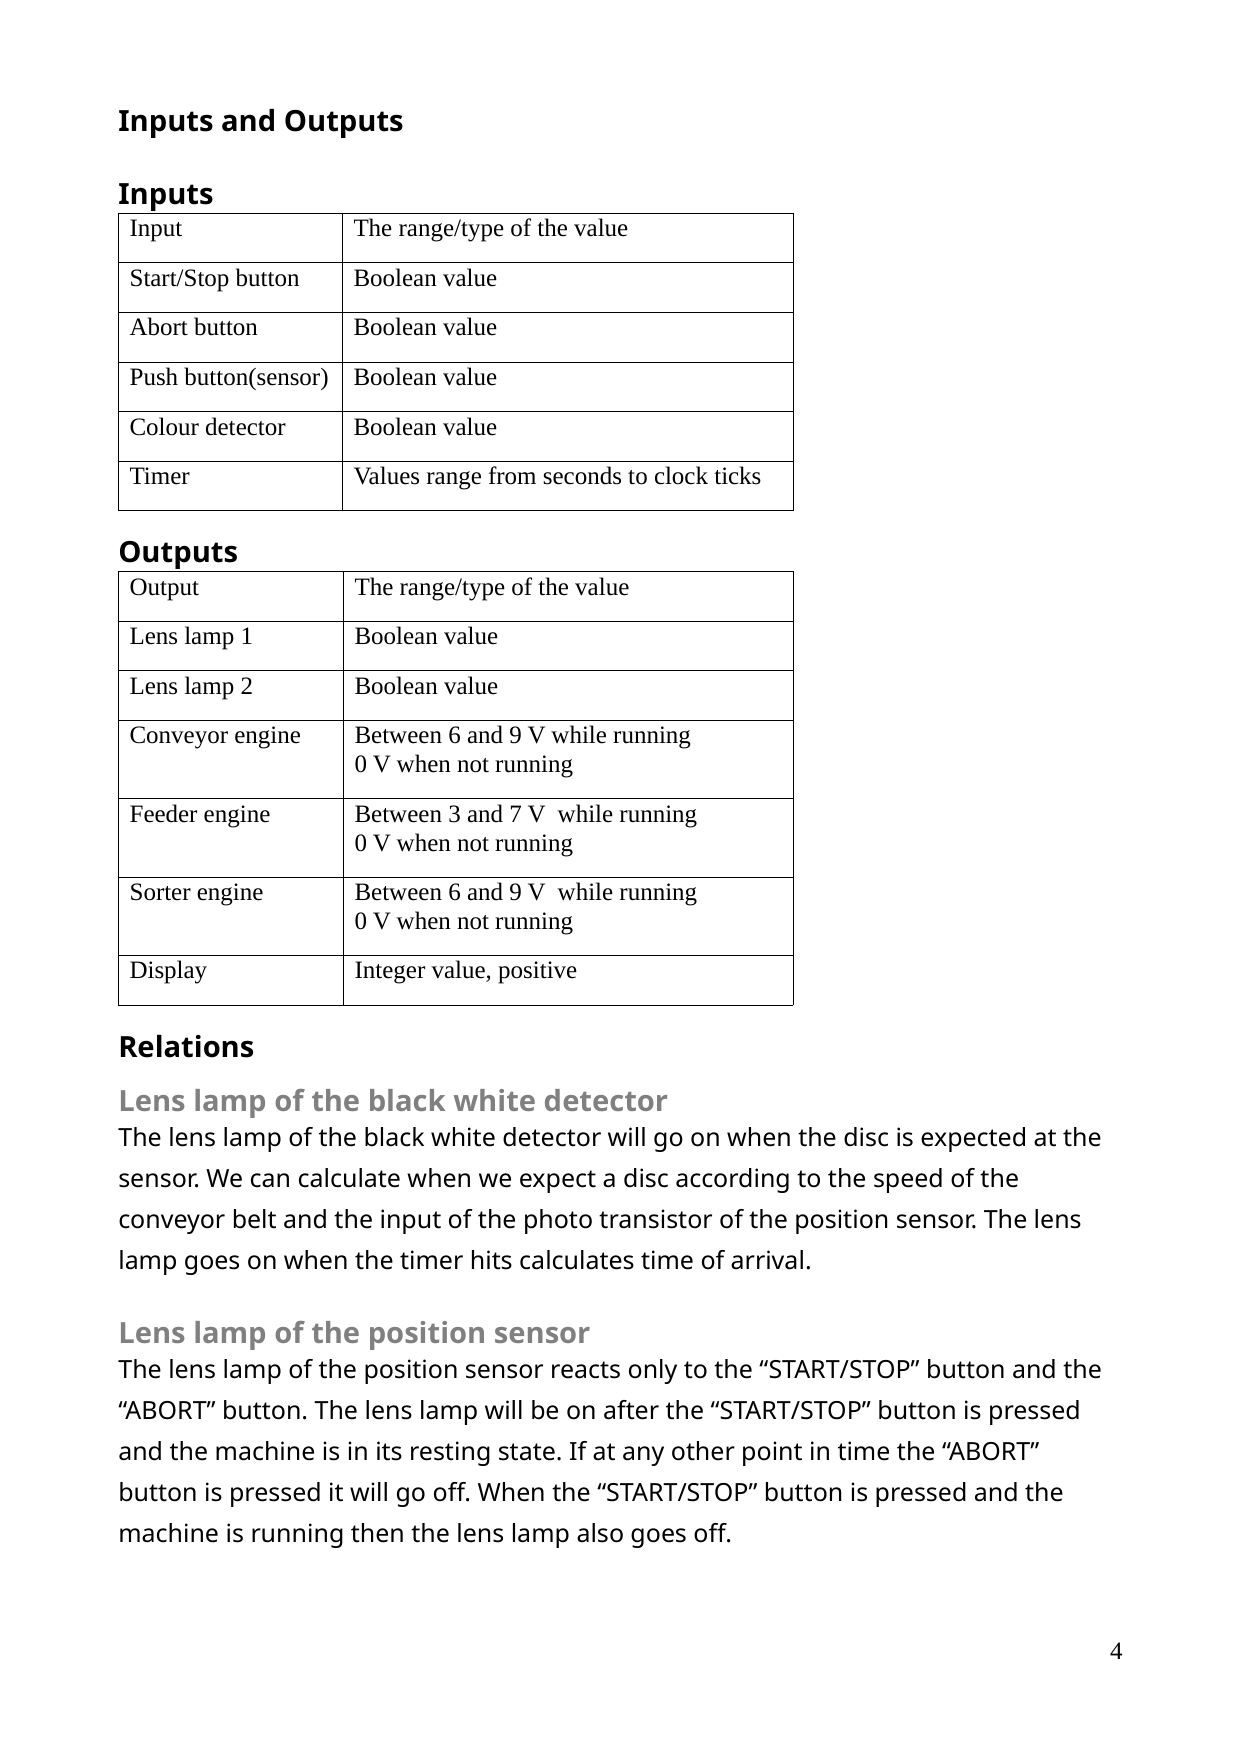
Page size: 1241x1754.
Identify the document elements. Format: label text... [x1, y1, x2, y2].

table_cell Push button(sensor) [119, 363, 342, 411]
table_cell Conveyor engine [119, 721, 343, 798]
table_cell Feeder engine [119, 799, 343, 877]
text The lens lamp of the black white detector will go on when the disc is expected at the sensor. We can calculate when we expect a disc according to the speed of the conveyor belt and the input of the photo transistor of the position sensor. The lens lamp goes on when the timer hits calculates time of arrival. [118, 1120, 1122, 1276]
table_cell Sorter engine [119, 878, 343, 955]
subtitle Lens lamp of the position sensor [118, 1312, 1122, 1352]
table_cell Between 3 and 7 V while running 0 V when not running [344, 799, 793, 877]
table_cell Colour detector [119, 412, 342, 461]
table_cell Start/Stop button [119, 263, 342, 312]
table_cell Between 6 and 9 V while running 0 V when not running [344, 878, 793, 955]
subtitle Inputs [118, 173, 1122, 213]
subtitle Inputs and Outputs [118, 100, 1122, 140]
table_header Input [119, 214, 342, 262]
table_cell Boolean value [344, 622, 793, 670]
table_cell Boolean value [344, 671, 793, 720]
table_cell Boolean value [343, 263, 793, 312]
table_cell Display [119, 956, 343, 1004]
subtitle Outputs [118, 532, 1122, 571]
table_cell Timer [119, 462, 342, 510]
table_cell Lens lamp 1 [119, 622, 343, 670]
table_header Output [119, 572, 343, 621]
table_cell Boolean value [343, 412, 793, 461]
table_cell Integer value, positive [344, 956, 793, 1004]
table_cell Boolean value [343, 313, 793, 361]
subtitle Relations [118, 1026, 1122, 1066]
table_cell Lens lamp 2 [119, 671, 343, 720]
table_cell Values range from seconds to clock ticks [343, 462, 793, 510]
table_cell Between 6 and 9 V while running 0 V when not running [344, 721, 793, 798]
table_cell Boolean value [343, 363, 793, 411]
table_header The range/type of the value [344, 572, 793, 621]
subtitle Lens lamp of the black white detector [118, 1080, 1122, 1120]
text The lens lamp of the position sensor reacts only to the “START/STOP” button and the “ABORT” button. The lens lamp will be on after the “START/STOP” button is pressed and the machine is in its resting state. If at any other point in time the “ABORT” button is pressed it will go off. When the “START/STOP” button is pressed and the machine is running then the lens lamp also goes off. [118, 1352, 1122, 1549]
table_cell Abort button [119, 313, 342, 361]
table_header The range/type of the value [343, 214, 793, 262]
